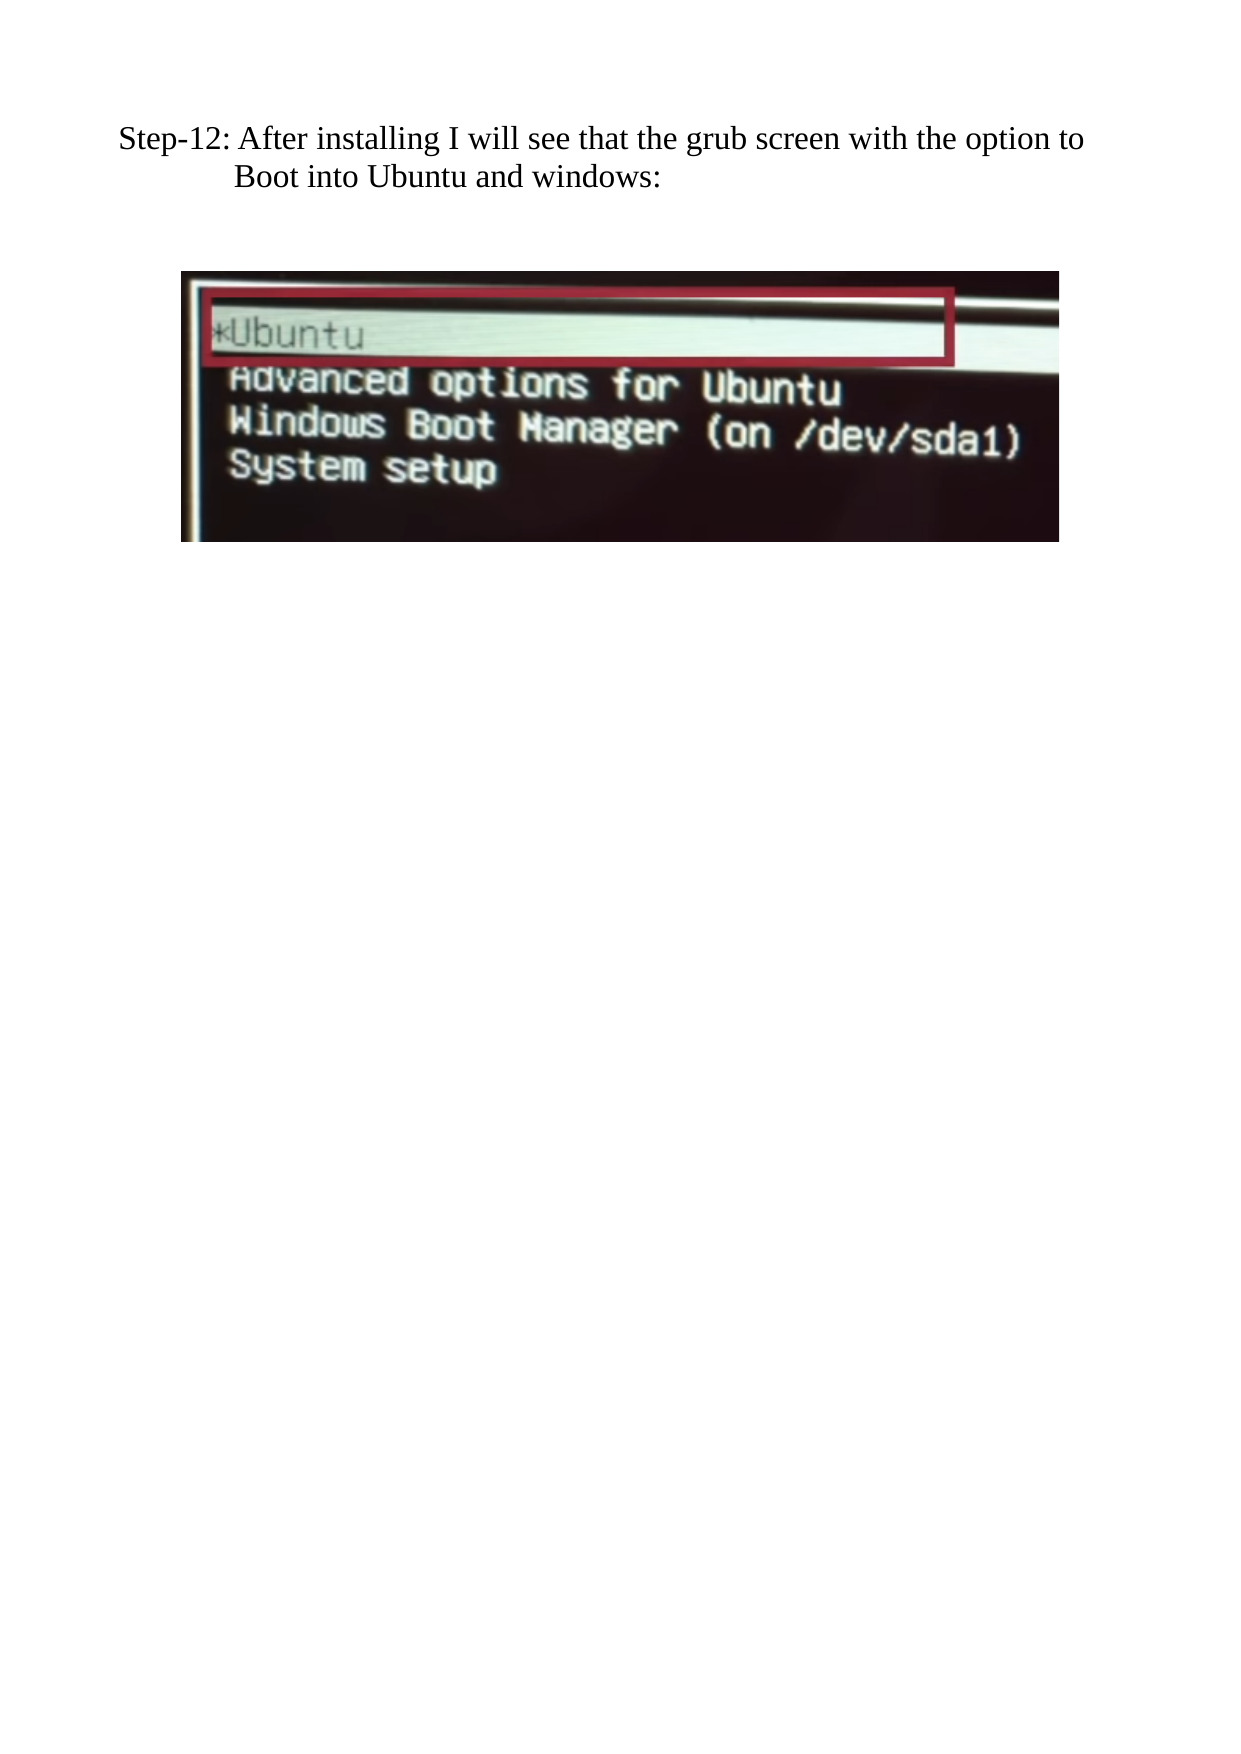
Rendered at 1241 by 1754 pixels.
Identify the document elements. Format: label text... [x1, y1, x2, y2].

text Step-12: After installing I will see that the grub screen with the option to Boot into Ubuntu and windows: [118, 118, 1122, 195]
picture [181, 271, 1060, 542]
